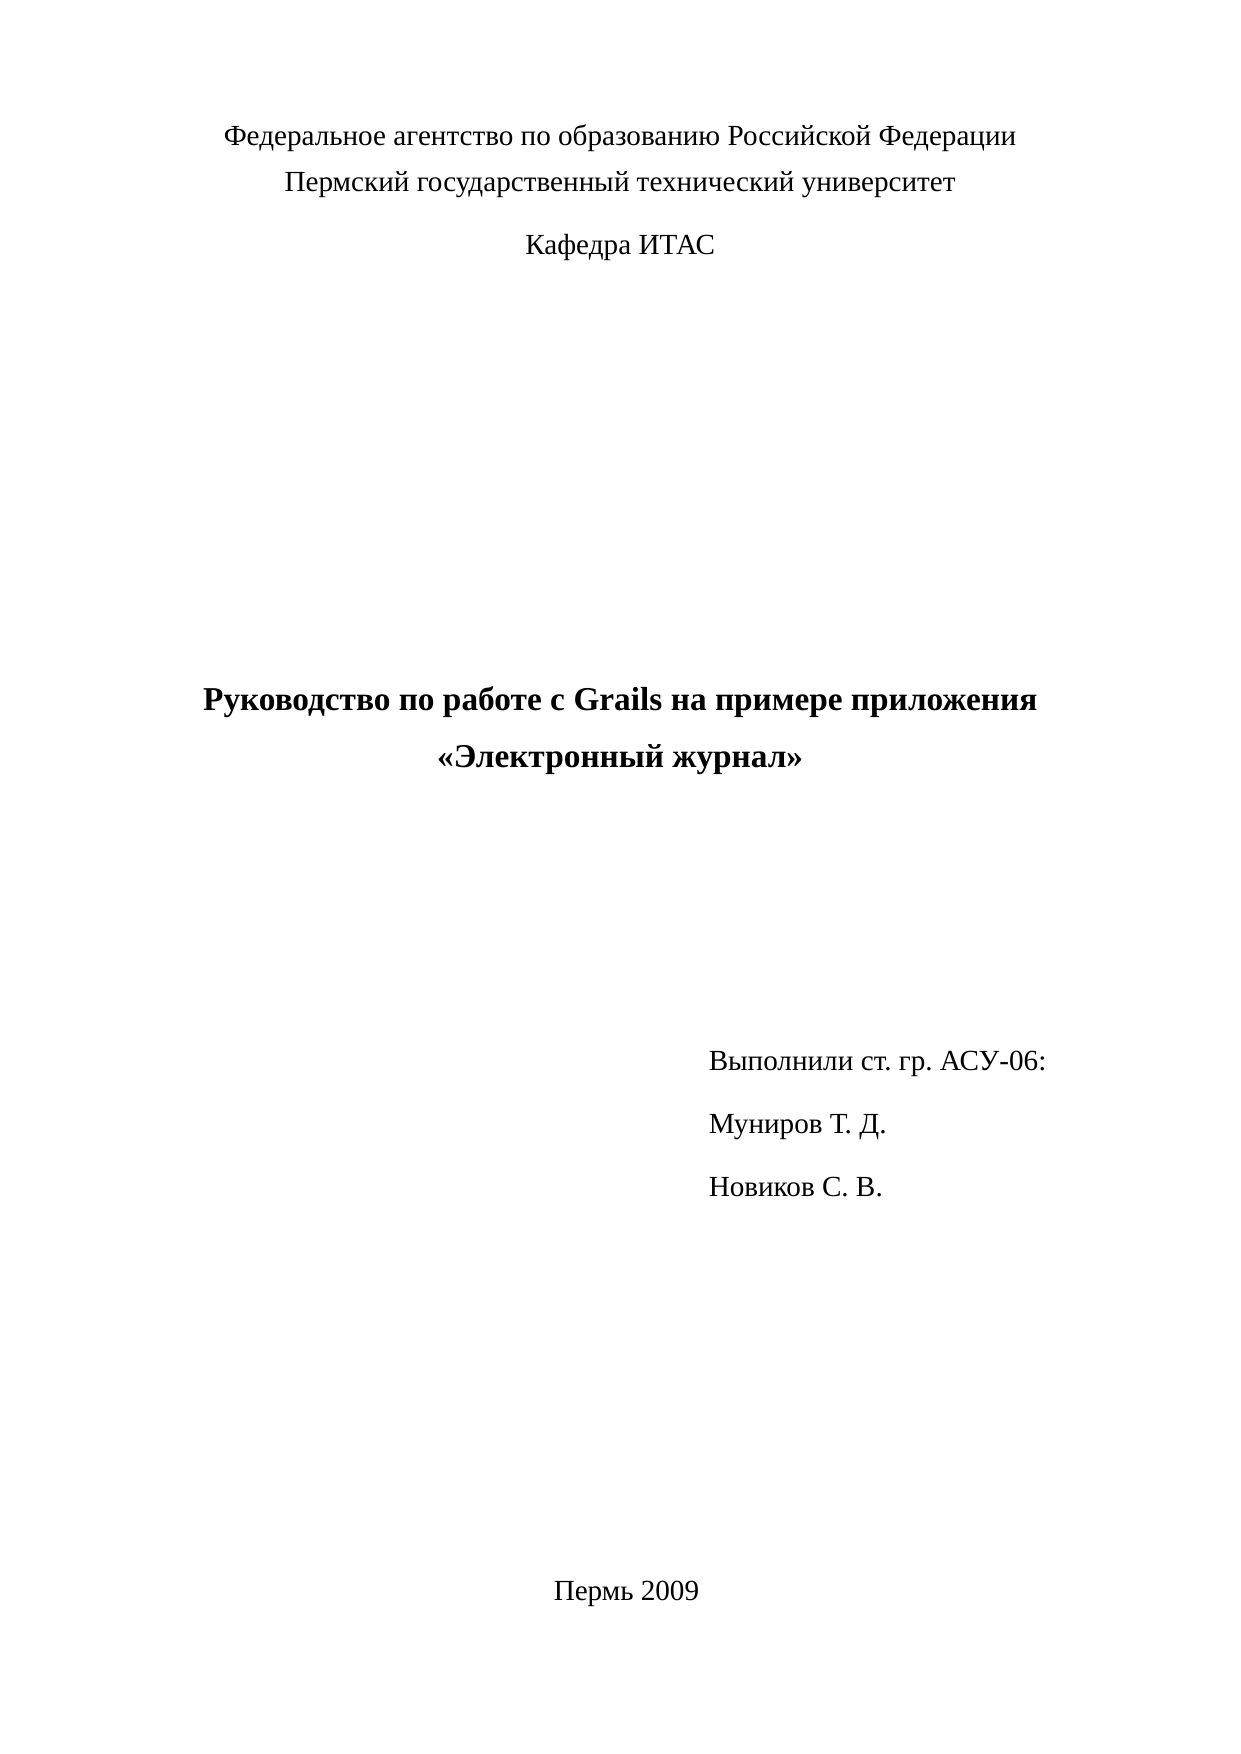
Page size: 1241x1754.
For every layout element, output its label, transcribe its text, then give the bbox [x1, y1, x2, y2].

text Пермский государственный технический университет [118, 164, 1122, 198]
text Новиков С. В. [487, 1169, 1122, 1203]
text Федеральное агентство по образованию Российской Федерации [118, 118, 1122, 152]
text Руководство по работе с Grails на примере приложения «Электронный журнал» [118, 679, 1122, 775]
text Кафедра ИТАС [118, 227, 1122, 261]
text Пермь 2009 [118, 1573, 1122, 1606]
text Муниров Т. Д. [487, 1106, 1122, 1140]
text Выполнили ст. гр. АСУ-06: [487, 1043, 1122, 1077]
